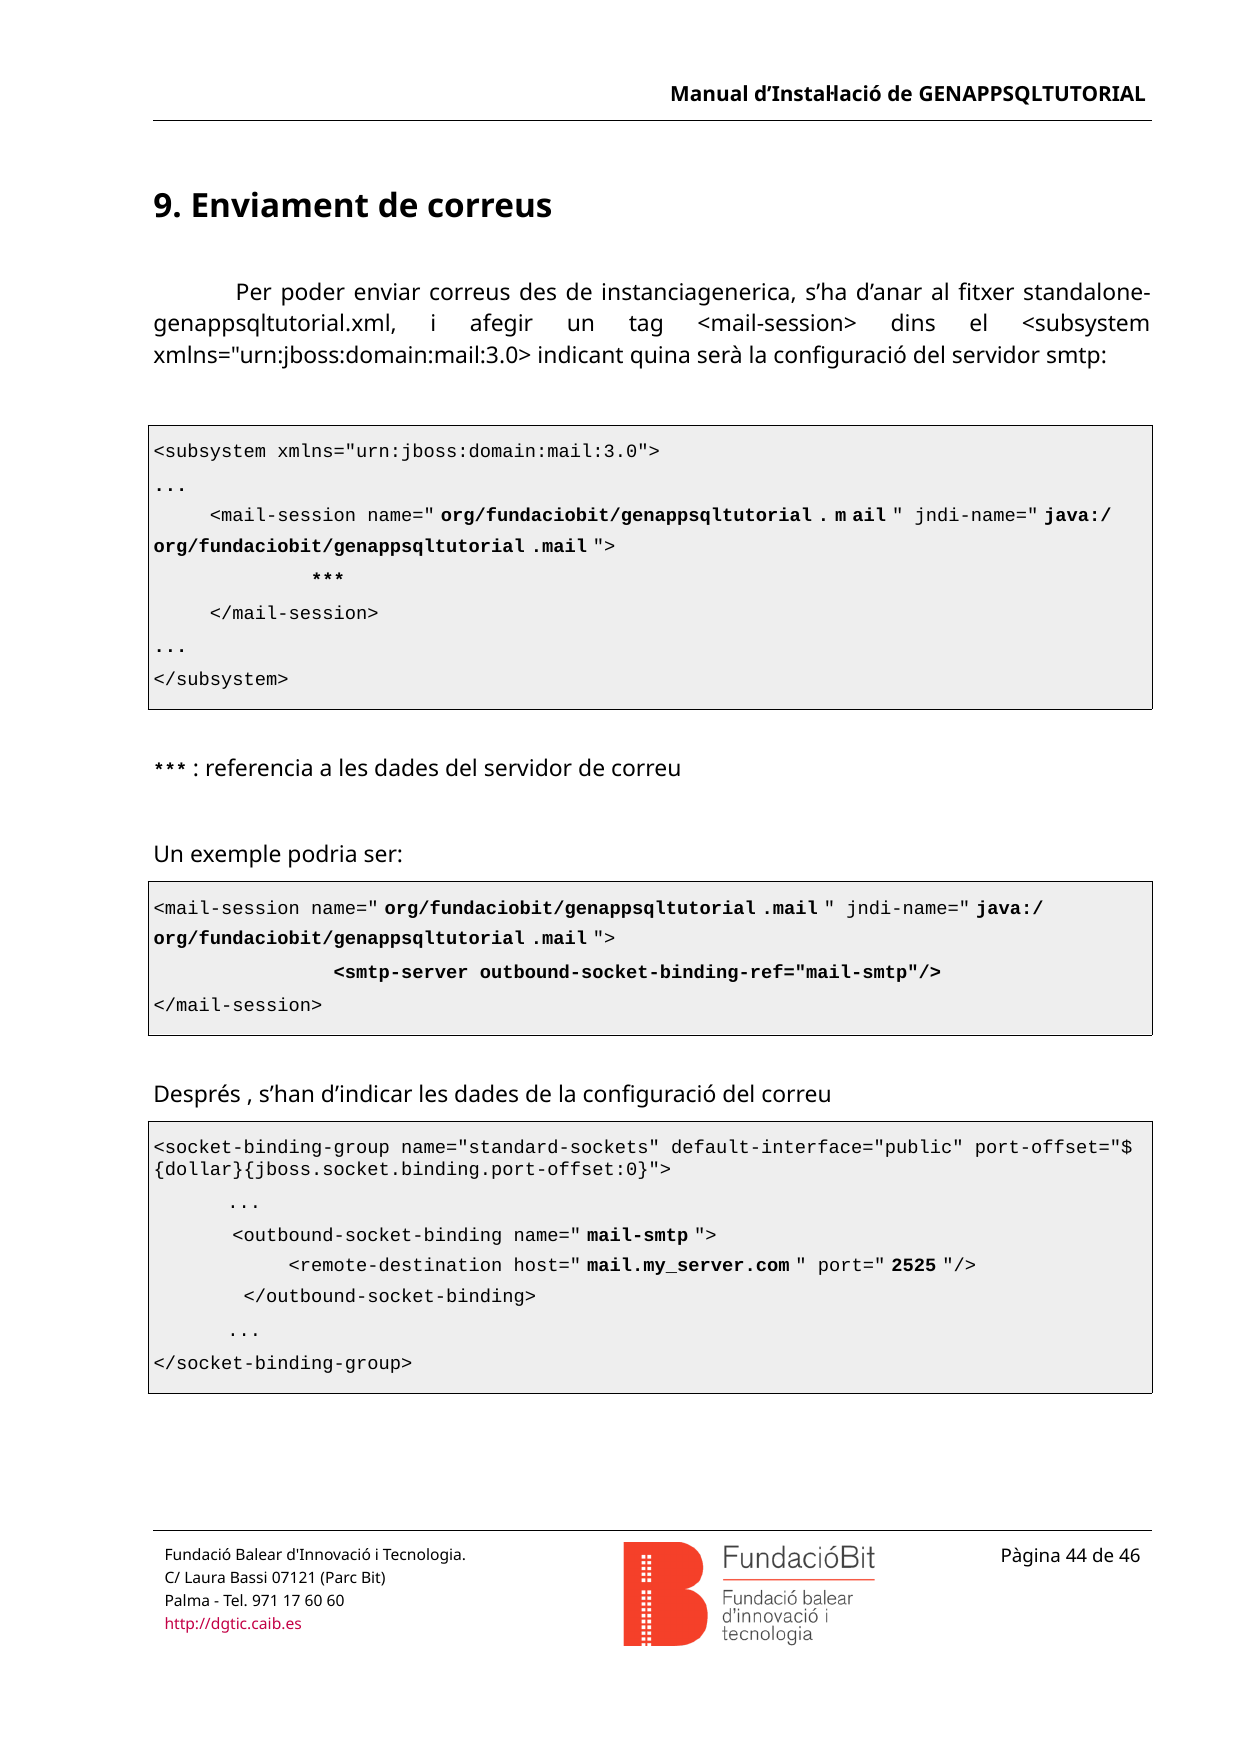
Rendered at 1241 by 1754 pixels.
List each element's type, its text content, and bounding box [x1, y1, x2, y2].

table_header <socket-binding-group name="standard-sockets" default-interface="public" port-offset="${dollar}{jboss.socket.binding.port-offset:0}"> ... <outbound-socket-binding name=" mail-smtp "> <remote-destination host=" mail.my_server.com " port=" 2525 "/> </outbound-socket-binding> ... </socket-binding-group> [149, 1122, 1152, 1393]
text Després , s’han d’indicar les dades de la configuració del correu [153, 1078, 1152, 1109]
text Per poder enviar correus des de instanciagenerica, s’ha d’anar al fitxer standalone-genappsqltutorial.xml, i afegir un tag <mail-session> dins el <subsystem xmlns="urn:jboss:domain:mail:3.0> indicant quina serà la configuració del servidor smtp: [153, 276, 1152, 370]
table_header <mail-session name=" org/fundaciobit/genappsqltutorial .mail " jndi-name=" java:/ org/fundaciobit/genappsqltutorial .mail "> <smtp-server outbound-socket-binding-ref="mail-smtp"/> </mail-session> [149, 882, 1152, 1034]
subtitle Enviament de correus [153, 181, 1152, 227]
text *** : referencia a les dades del servidor de correu [153, 752, 1152, 783]
table_header <subsystem xmlns="urn:jboss:domain:mail:3.0"> ... <mail-session name=" org/fundaciobit/genappsqltutorial . m ail " jndi-name=" java:/ org/fundaciobit/genappsqltutorial .mail "> *** </mail-session> ... </subsystem> [149, 426, 1152, 709]
picture [623, 1542, 875, 1646]
text Un exemple podria ser: [153, 838, 1152, 869]
